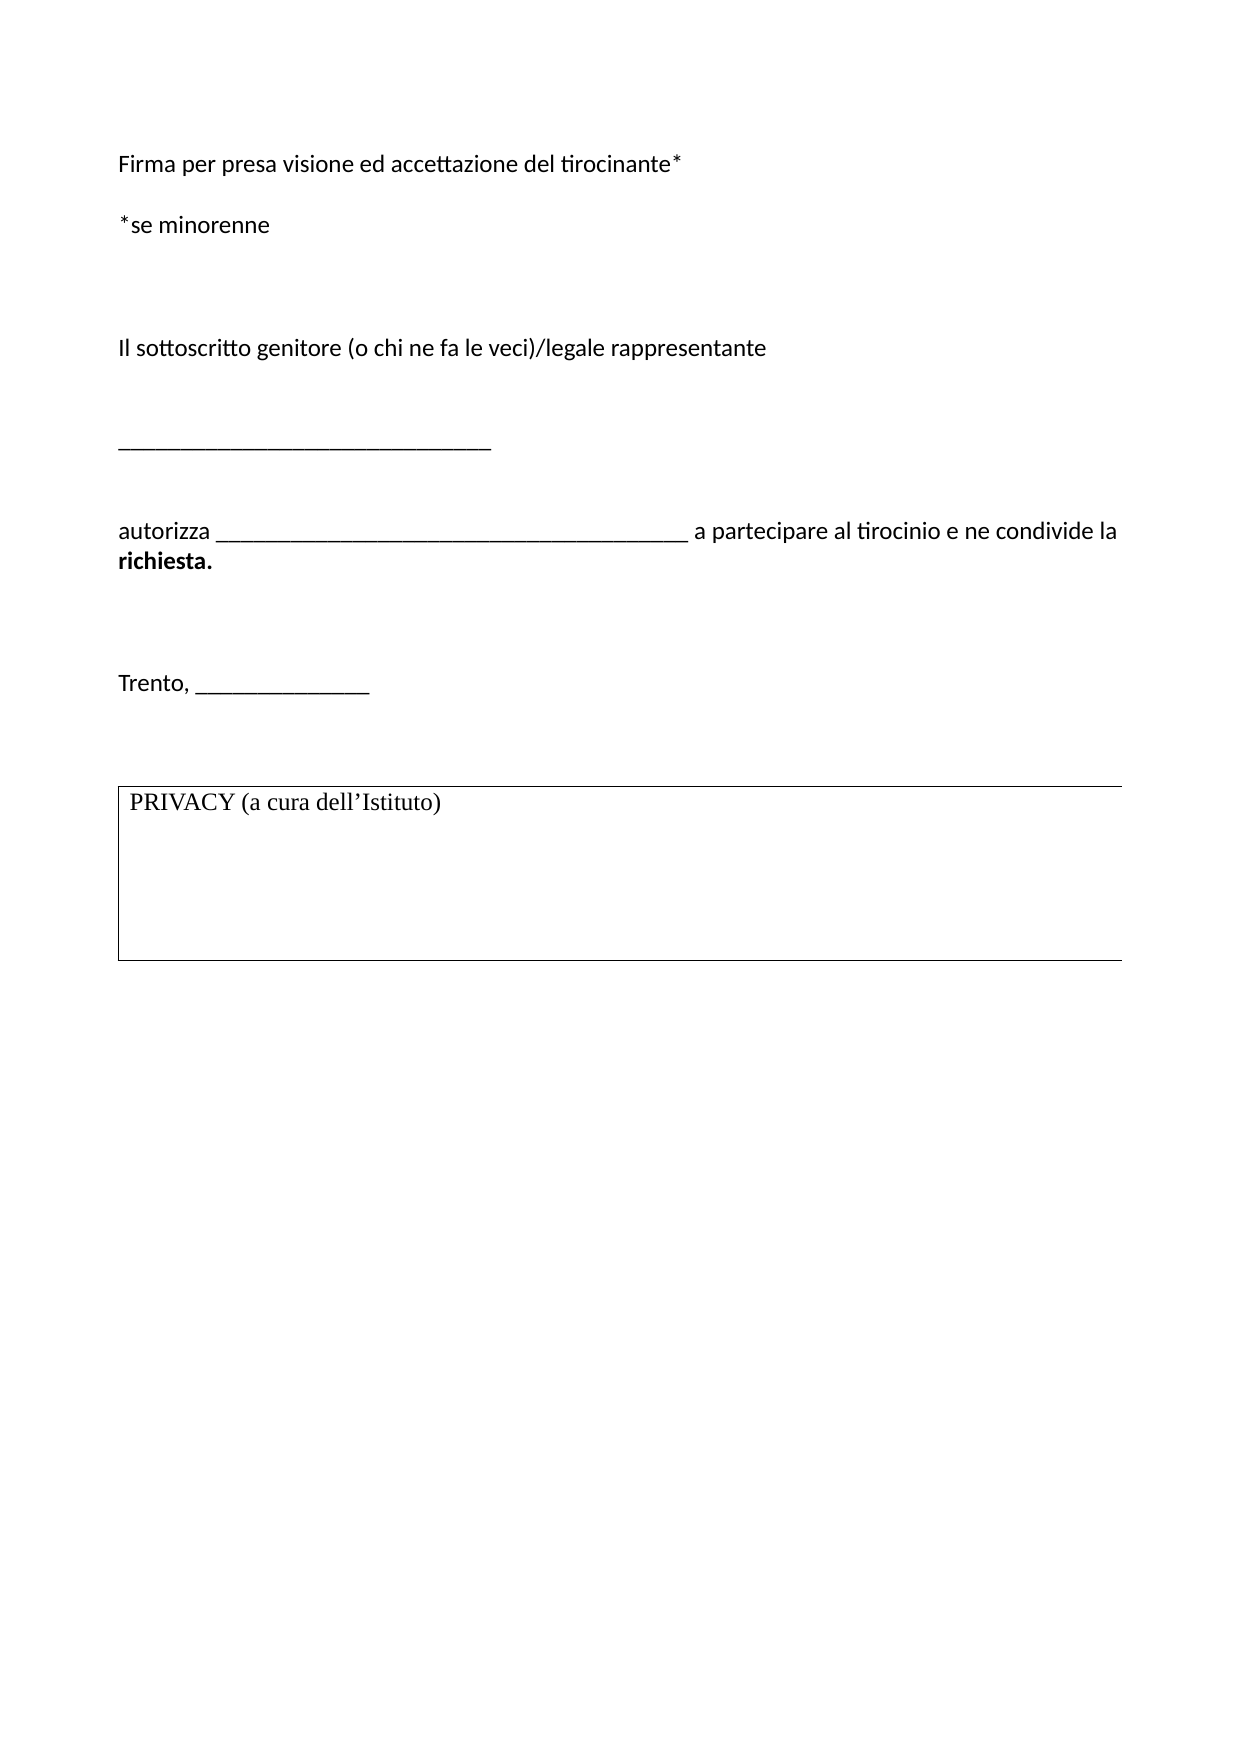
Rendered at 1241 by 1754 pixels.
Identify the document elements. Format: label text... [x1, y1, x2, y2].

subtitle Trento, ______________ [118, 667, 1122, 698]
table_header PRIVACY (a cura dell’Istituto) [119, 787, 1122, 959]
subtitle Il sottoscritto genitore (o chi ne fa le veci)/legale rappresentante [118, 332, 1122, 362]
subtitle autorizza ______________________________________ a partecipare al tirocinio e ne condivide la [118, 515, 1122, 545]
subtitle *se minorenne [118, 210, 1122, 240]
subtitle ______________________________ [118, 423, 1122, 454]
subtitle Firma per presa visione ed accettazione del tirocinante* [118, 149, 1122, 179]
subtitle richiesta. [118, 545, 1122, 576]
